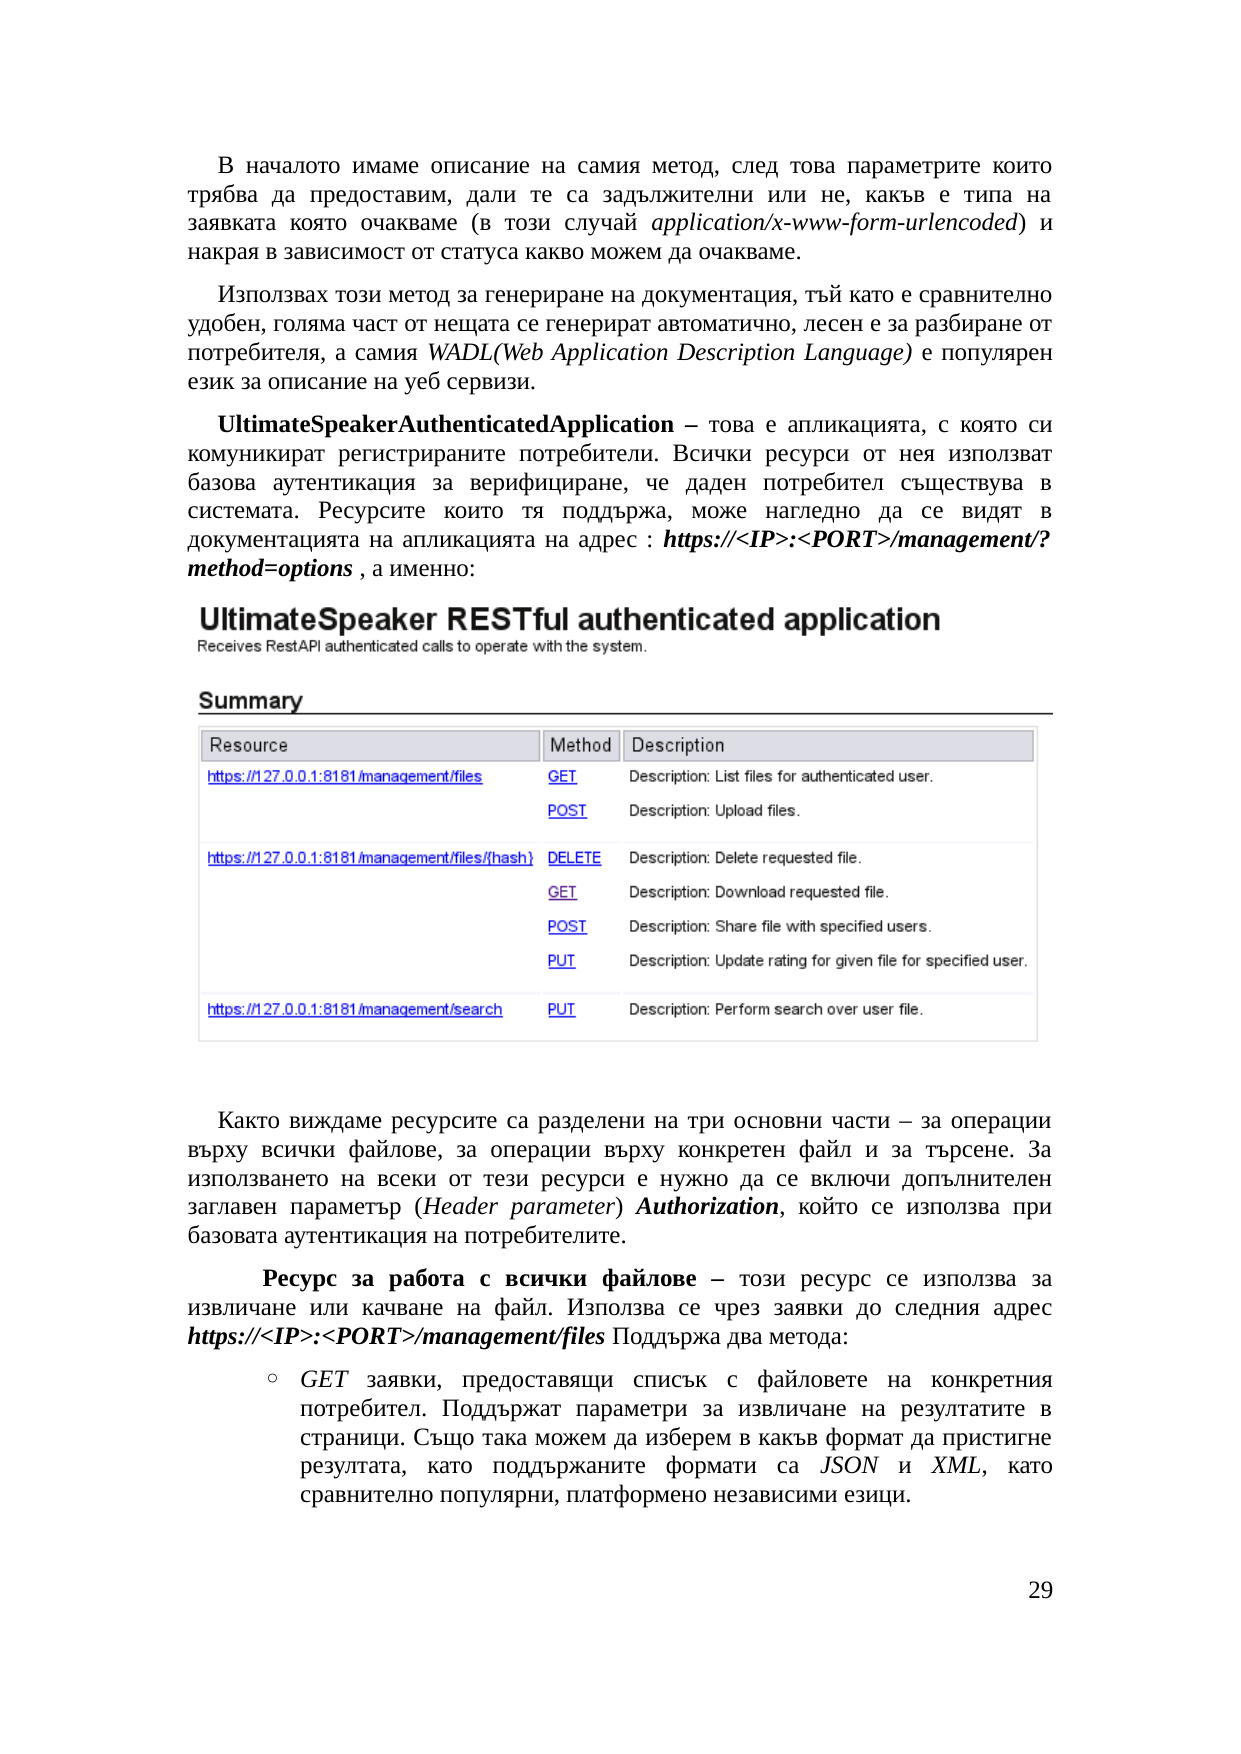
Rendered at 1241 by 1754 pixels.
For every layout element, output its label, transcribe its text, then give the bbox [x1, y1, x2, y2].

list GET заявки, предоставящи списък с файловете на конкретния потребител. Поддържат параметри за извличане на резултатите в страници. Също така можем да изберем в какъв формат да пристигне резултата, като поддържаните формати са JSON и XML, като сравнително популярни, платформено независими езици. [262, 1364, 1053, 1508]
text В началото имаме описание на самия метод, след това параметрите които трябва да предоставим, дали те са задължителни или не, какъв е типа на заявката която очакваме (в този случай application/x-www-form-urlencoded) и накрая в зависимост от статуса какво можем да очакваме. [187, 150, 1053, 265]
text Ресурс за работа с всички файлове – този ресурс се използва за извличане или качване на файл. Използва се чрез заявки до следния адрес https://<IP>:<PORT>/management/files Поддържа два метода: [187, 1263, 1053, 1350]
text Използвах този метод за генериране на документация, тъй като е сравнително удобен, голяма част от нещата се генерират автоматично, лесен е за разбиране от потребителя, а самия WADL(Web Application Description Language) е популярен език за описание на уеб сервизи. [187, 279, 1053, 394]
picture [187, 596, 1053, 1062]
text Както виждаме ресурсите са разделени на три основни части – за операции върху всички файлове, за операции върху конкретен файл и за търсене. За използването на всеки от тези ресурси е нужно да се включи допълнителен заглавен параметър (Header parameter) Authorization, който се използва при базовата аутентикация на потребителите. [187, 1105, 1053, 1249]
text UltimateSpeakerAuthenticatedApplication – това е апликацията, с която си комуникират регистрираните потребители. Всички ресурси от нея използват базова аутентикация за верифициране, че даден потребител съществува в системата. Ресурсите които тя поддържа, може нагледно да се видят в документацията на апликацията на адрес : https://<IP>:<PORT>/management/?method=options , а именно: [187, 409, 1053, 582]
